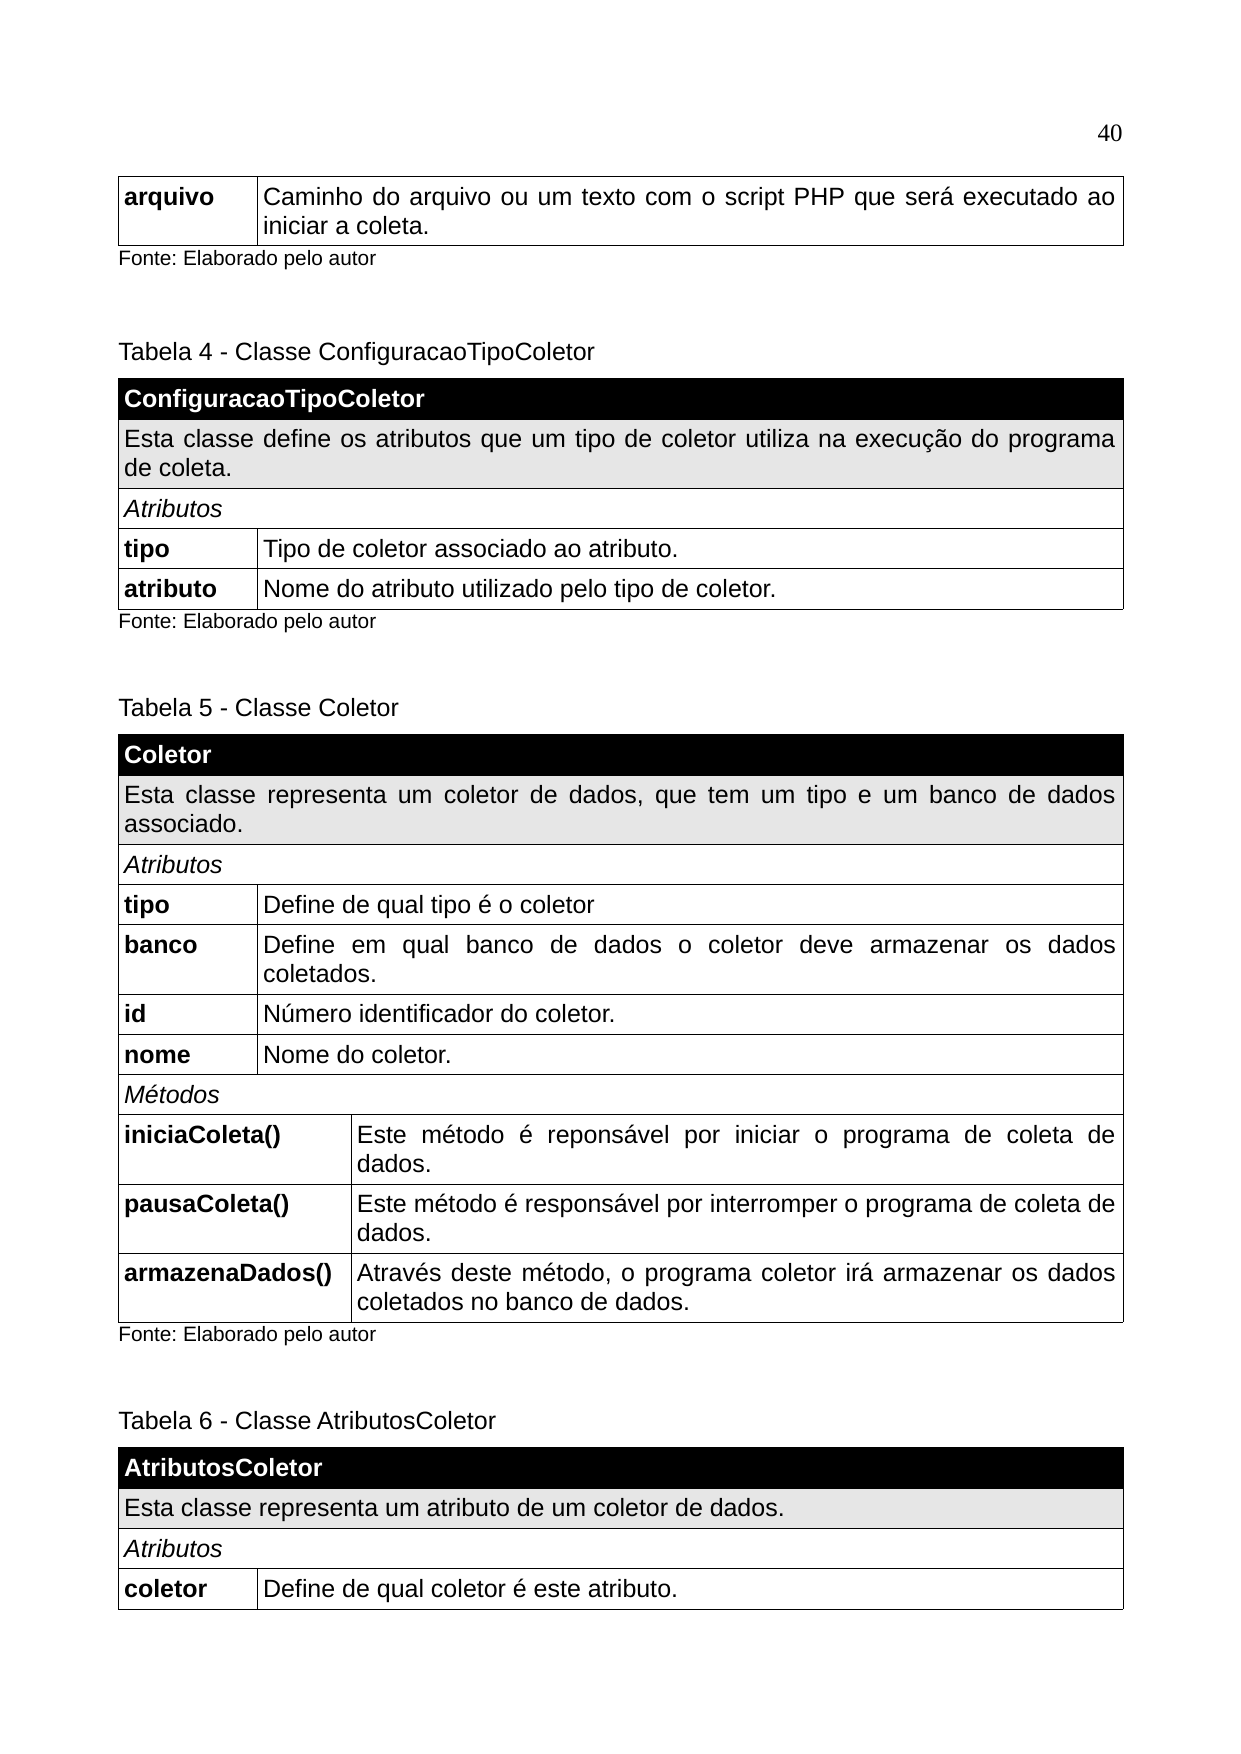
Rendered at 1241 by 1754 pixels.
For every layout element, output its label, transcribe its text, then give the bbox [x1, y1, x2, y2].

table_cell nome [119, 1035, 257, 1074]
text Tabela 6 - Classe AtributosColetor [118, 1406, 1122, 1435]
table_cell Nome do coletor. [258, 1035, 1123, 1074]
table_cell Esta classe define os atributos que um tipo de coletor utiliza na execução do programa de coleta. [119, 420, 1123, 488]
table_cell arquivo [119, 177, 257, 245]
table_cell Através deste método, o programa coletor irá armazenar os dados coletados no banco de dados. [352, 1254, 1123, 1322]
table_cell tipo [119, 885, 257, 924]
table_cell id [119, 995, 257, 1034]
table_cell Este método é reponsável por iniciar o programa de coleta de dados. [352, 1115, 1123, 1183]
table_cell Define de qual tipo é o coletor [258, 885, 1123, 924]
table_cell Este método é responsável por interromper o programa de coleta de dados. [352, 1185, 1123, 1252]
table_cell coletor [119, 1569, 257, 1608]
text Fonte: Elaborado pelo autor [118, 1323, 1122, 1346]
text Tabela 5 - Classe Coletor [118, 693, 1122, 722]
table_header ConfiguracaoTipoColetor [119, 379, 1123, 419]
table_cell Atributos [119, 1529, 1123, 1568]
text Fonte: Elaborado pelo autor [118, 246, 1122, 269]
table_cell Define de qual coletor é este atributo. [258, 1569, 1123, 1608]
table_cell tipo [119, 529, 257, 568]
table_cell iniciaColeta() [119, 1115, 351, 1183]
table_cell Nome do atributo utilizado pelo tipo de coletor. [258, 569, 1123, 609]
table_cell Métodos [119, 1075, 1123, 1114]
table_cell armazenaDados() [119, 1254, 351, 1322]
table_cell Define em qual banco de dados o coletor deve armazenar os dados coletados. [258, 925, 1123, 993]
table_cell pausaColeta() [119, 1185, 351, 1252]
table_cell banco [119, 925, 257, 993]
table_cell Esta classe representa um coletor de dados, que tem um tipo e um banco de dados associado. [119, 776, 1123, 844]
table_header AtributosColetor [119, 1448, 1123, 1488]
table_cell Atributos [119, 489, 1123, 528]
text Tabela 4 - Classe ConfiguracaoTipoColetor [118, 337, 1122, 366]
table_cell atributo [119, 569, 257, 609]
table_header Coletor [119, 735, 1123, 775]
table_cell Número identificador do coletor. [258, 995, 1123, 1034]
text Fonte: Elaborado pelo autor [118, 610, 1122, 633]
table_cell Esta classe representa um atributo de um coletor de dados. [119, 1489, 1123, 1528]
table_cell Atributos [119, 845, 1123, 884]
table_cell Tipo de coletor associado ao atributo. [258, 529, 1123, 568]
table_cell Caminho do arquivo ou um texto com o script PHP que será executado ao iniciar a coleta. [258, 177, 1123, 245]
